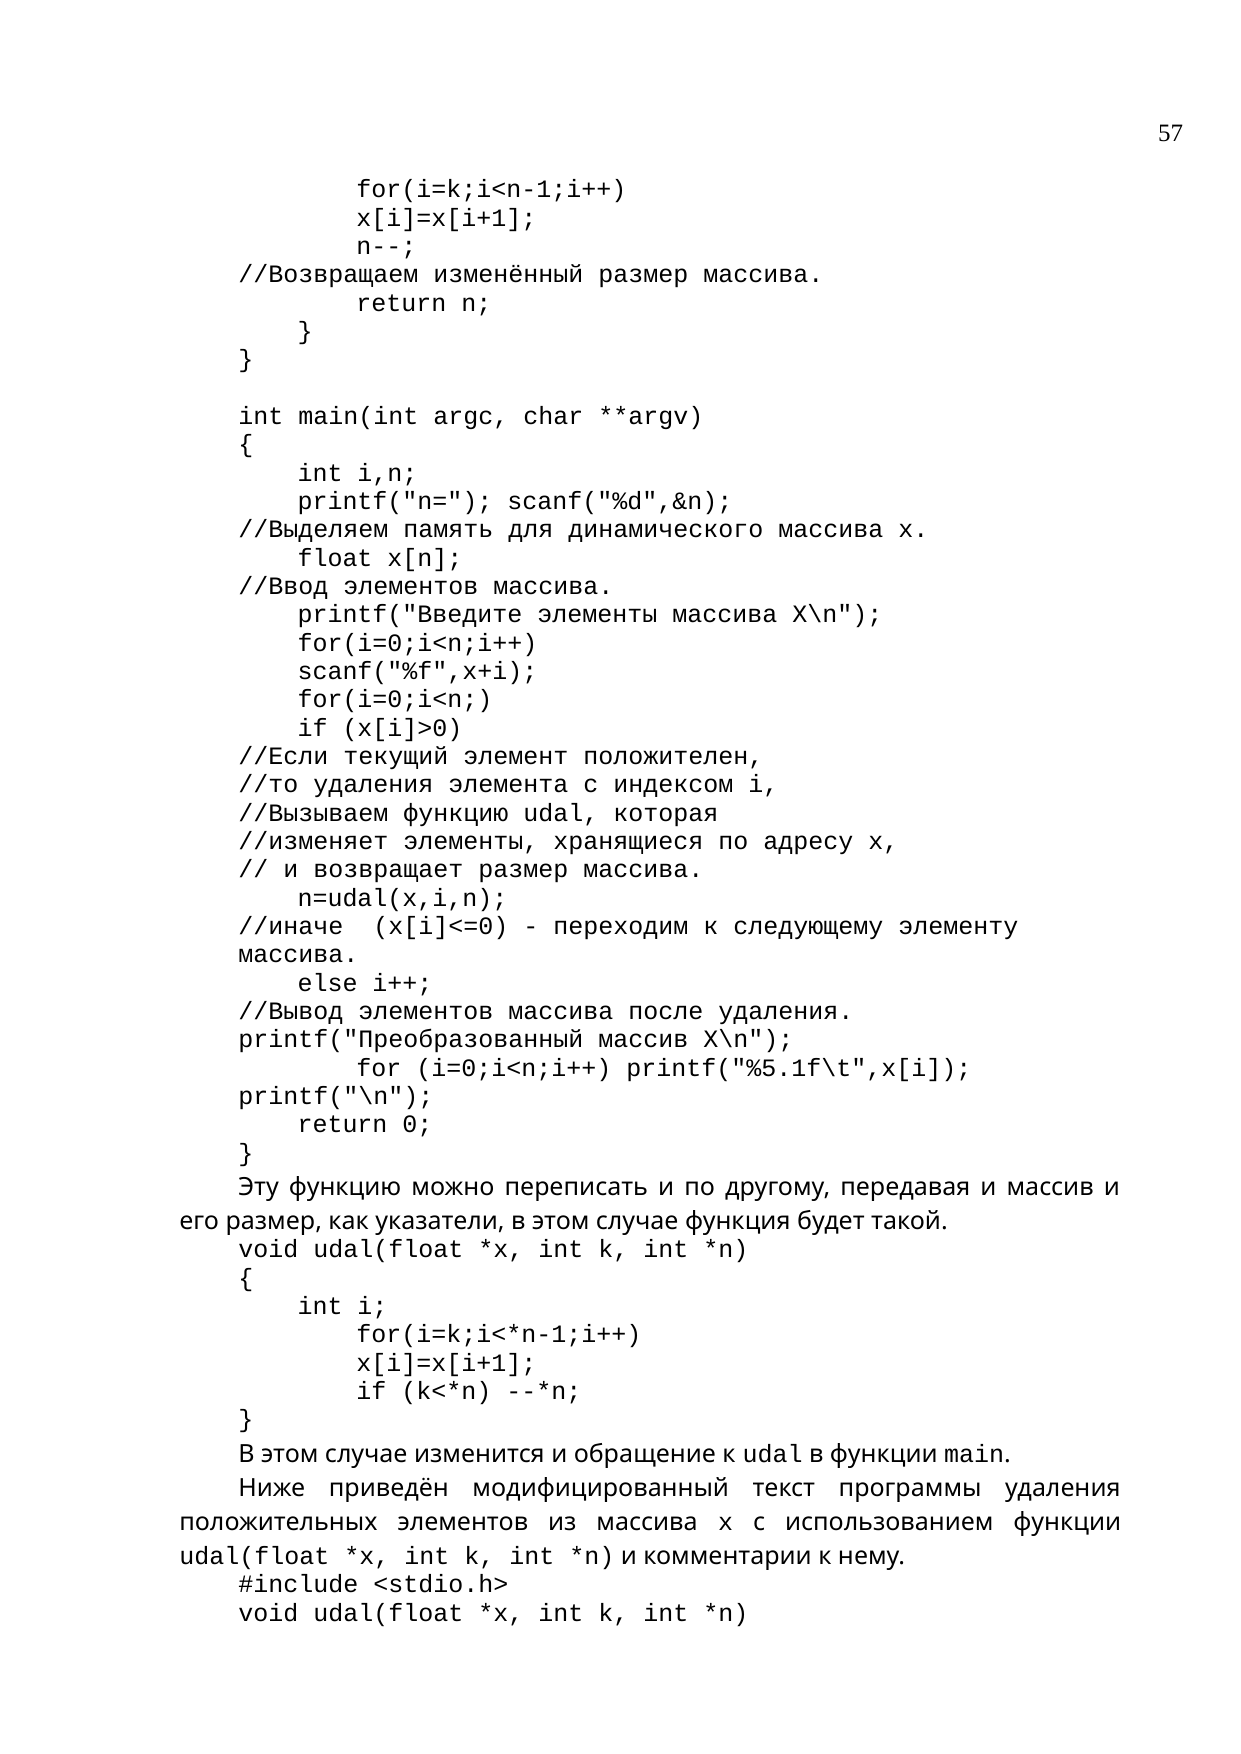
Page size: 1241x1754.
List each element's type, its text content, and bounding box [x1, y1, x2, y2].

text int i; [238, 1293, 1121, 1322]
text x[i]=x[i+1]; [238, 1350, 1121, 1378]
text //Вызываем функцию udal, которая [238, 800, 1121, 829]
text if (k<*n) --*n; [238, 1378, 1121, 1407]
text Эту функцию можно переписать и по другому, передавая и массив и его размер, как указатели, в этом случае функция будет такой. [179, 1169, 1121, 1237]
text { [238, 432, 1121, 460]
text x[i]=x[i+1]; [238, 205, 1121, 234]
text { [238, 1265, 1121, 1293]
text //Если текущий элемент положителен, [238, 744, 1121, 772]
text // и возвращает размер массива. [238, 857, 1121, 885]
text } [238, 1140, 1121, 1169]
text В этом случае изменится и обращение к udal в функции main. [179, 1435, 1121, 1469]
text printf("\n"); [238, 1084, 1121, 1112]
text } [238, 347, 1121, 375]
text else i++; [238, 970, 1121, 999]
text int i,n; [238, 460, 1121, 489]
text void udal(float *x, int k, int *n) [238, 1237, 1121, 1265]
text scanf("%f",x+i); [238, 659, 1121, 687]
text n=udal(x,i,n); [238, 885, 1121, 914]
text void udal(float *x, int k, int *n) [238, 1600, 1121, 1629]
text Ниже приведён модифицированный текст программы удаления положительных элементов из массива x c использованием функции udal(float *x, int k, int *n) и комментарии к нему. [179, 1469, 1121, 1572]
text for(i=k;i<n-1;i++) [238, 177, 1121, 205]
text //Вывод элементов массива после удаления. [238, 999, 1121, 1027]
text for(i=k;i<*n-1;i++) [238, 1322, 1121, 1350]
text //иначе (x[i]<=0) - переходим к следующему элементу массива. [238, 914, 1121, 970]
text return n; [238, 290, 1121, 319]
text #include <stdio.h> [238, 1572, 1121, 1600]
text //Ввод элементов массива. [238, 574, 1121, 602]
text int main(int argc, char **argv) [238, 404, 1121, 432]
text for(i=0;i<n;i++) [238, 630, 1121, 659]
text n--; [238, 234, 1121, 262]
text printf("Введите элементы массива X\n"); [238, 602, 1121, 630]
text //то удаления элемента с индексом i, [238, 772, 1121, 800]
text float x[n]; [238, 545, 1121, 574]
text //Выделяем память для динамического массива x. [238, 517, 1121, 545]
text for(i=0;i<n;) [238, 687, 1121, 715]
text //изменяет элементы, хранящиеся по адресу x, [238, 829, 1121, 857]
text if (x[i]>0) [238, 715, 1121, 744]
text return 0; [238, 1112, 1121, 1140]
text } [238, 319, 1121, 347]
text //Возвращаем изменённый размер массива. [238, 262, 1121, 290]
text printf("n="); scanf("%d",&n); [238, 489, 1121, 517]
text } [238, 1407, 1121, 1435]
text printf("Преобразованный массив X\n"); [238, 1027, 1121, 1055]
text for (i=0;i<n;i++) printf("%5.1f\t",x[i]); [238, 1055, 1121, 1084]
